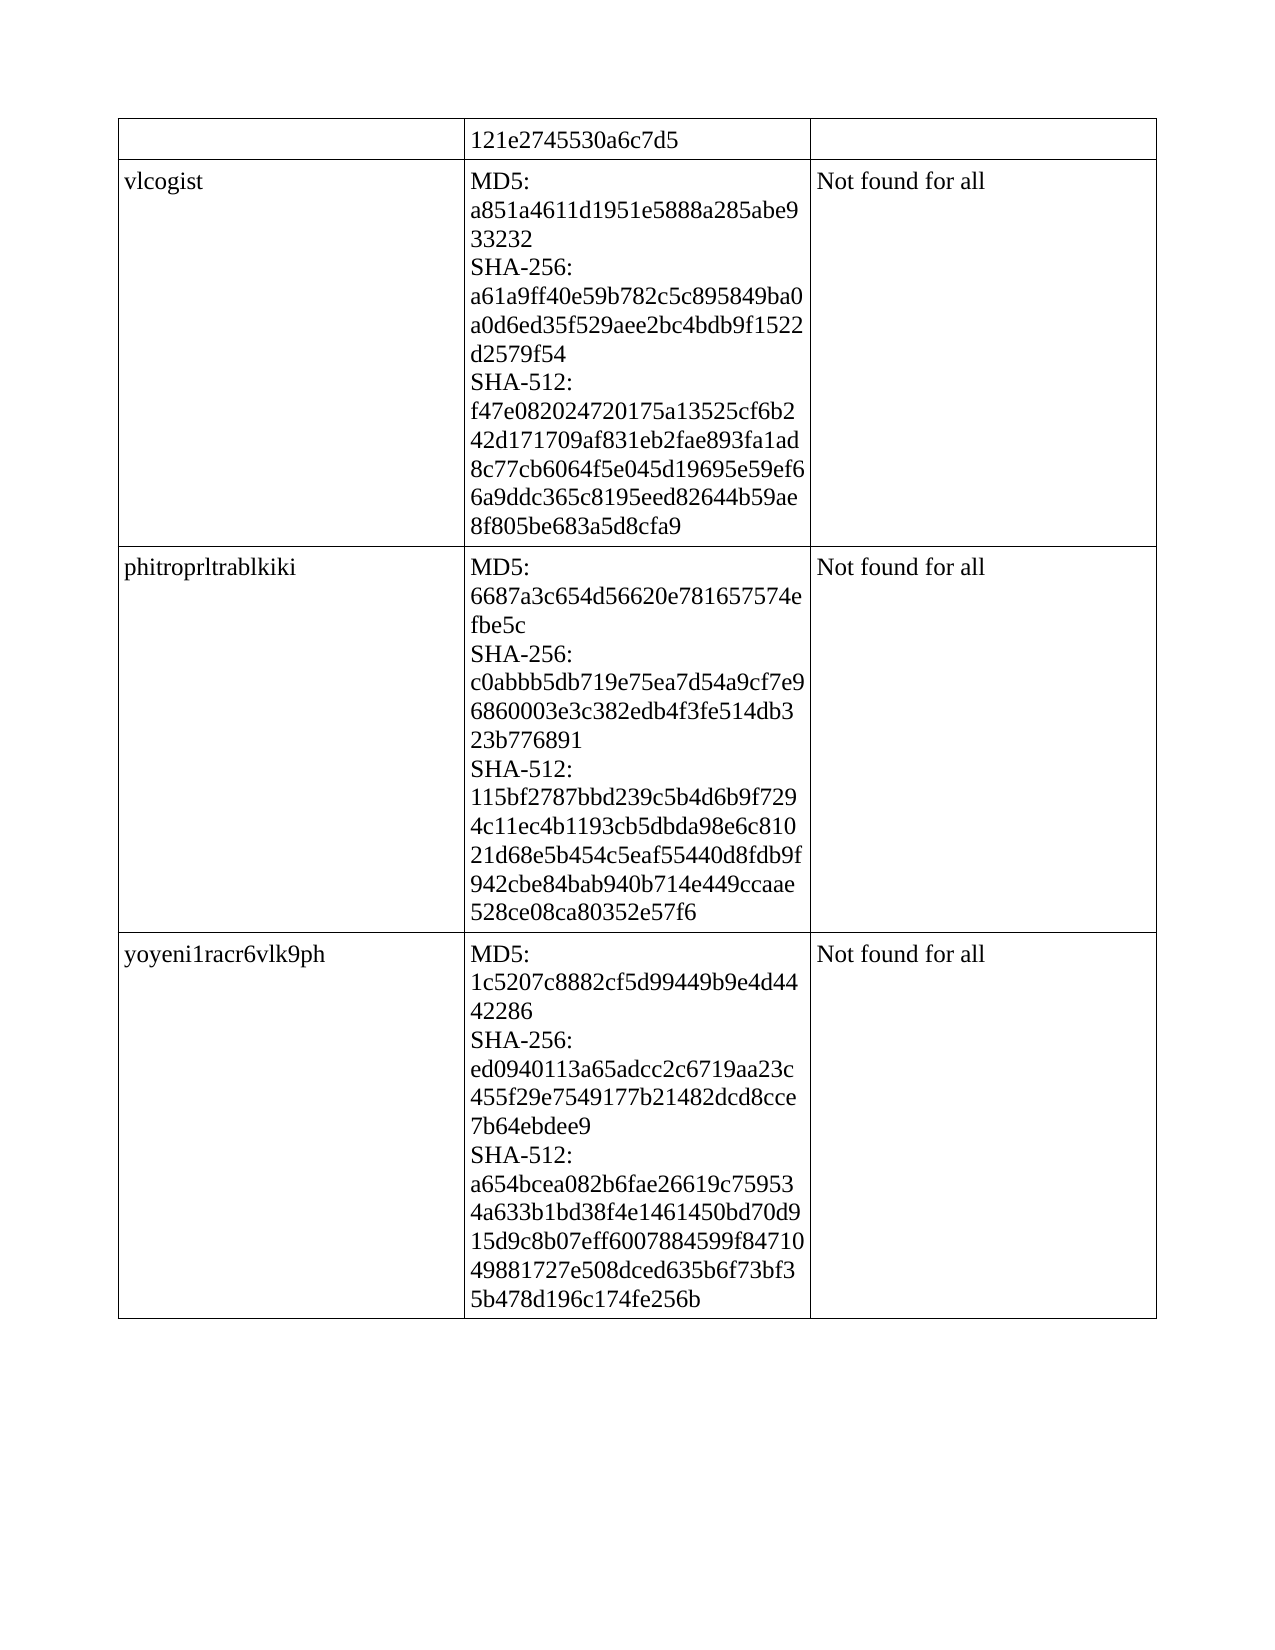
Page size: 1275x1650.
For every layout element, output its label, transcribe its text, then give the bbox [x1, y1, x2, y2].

table_cell Not found for all [811, 160, 1156, 546]
table_cell [811, 119, 1156, 159]
table_cell yoyeni1racr6vlk9ph [119, 933, 464, 1318]
table_cell [119, 119, 464, 159]
table_cell MD5: a851a4611d1951e5888a285abe933232 SHA-256: a61a9ff40e59b782c5c895849ba0a0d6ed35f529aee2bc4bdb9f1522d2579f54 SHA-512: f47e082024720175a13525cf6b242d171709af831eb2fae893fa1ad8c77cb6064f5e045d19695e59ef66a9ddc365c8195eed82644b59ae8f805be683a5d8cfa9 [465, 160, 810, 546]
table_cell MD5: 1c5207c8882cf5d99449b9e4d4442286 SHA-256: ed0940113a65adcc2c6719aa23c455f29e7549177b21482dcd8cce7b64ebdee9 SHA-512: a654bcea082b6fae26619c759534a633b1bd38f4e1461450bd70d915d9c8b07eff6007884599f8471049881727e508dced635b6f73bf35b478d196c174fe256b [465, 933, 810, 1318]
table_cell 121e2745530a6c7d5 [465, 119, 810, 159]
table_cell phitroprltrablkiki [119, 547, 464, 932]
table_cell MD5: 6687a3c654d56620e781657574efbe5c SHA-256: c0abbb5db719e75ea7d54a9cf7e96860003e3c382edb4f3fe514db323b776891 SHA-512: 115bf2787bbd239c5b4d6b9f7294c11ec4b1193cb5dbda98e6c81021d68e5b454c5eaf55440d8fdb9f942cbe84bab940b714e449ccaae528ce08ca80352e57f6 [465, 547, 810, 932]
table_cell vlcogist [119, 160, 464, 546]
table_cell Not found for all [811, 547, 1156, 932]
table_cell Not found for all [811, 933, 1156, 1318]
